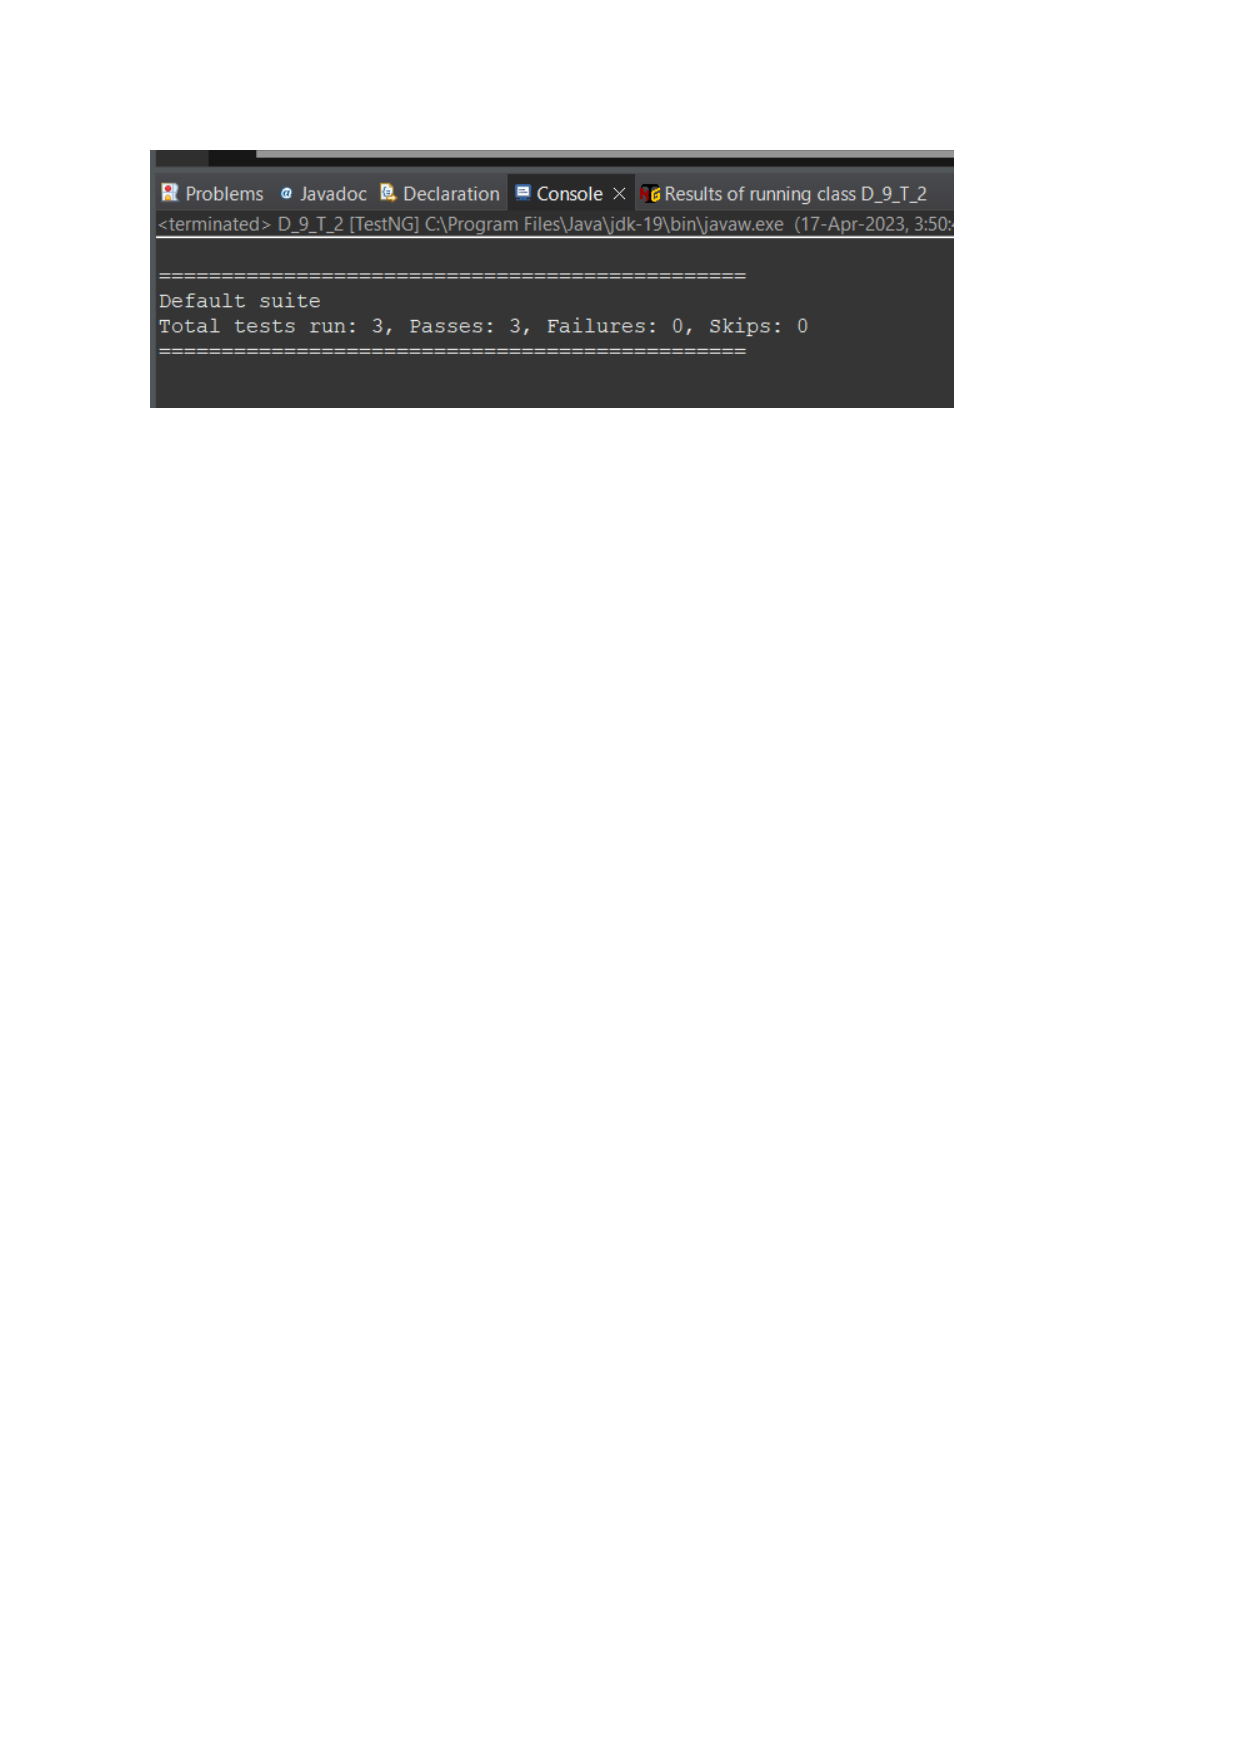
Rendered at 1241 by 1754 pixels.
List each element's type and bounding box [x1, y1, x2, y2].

picture [150, 150, 954, 408]
